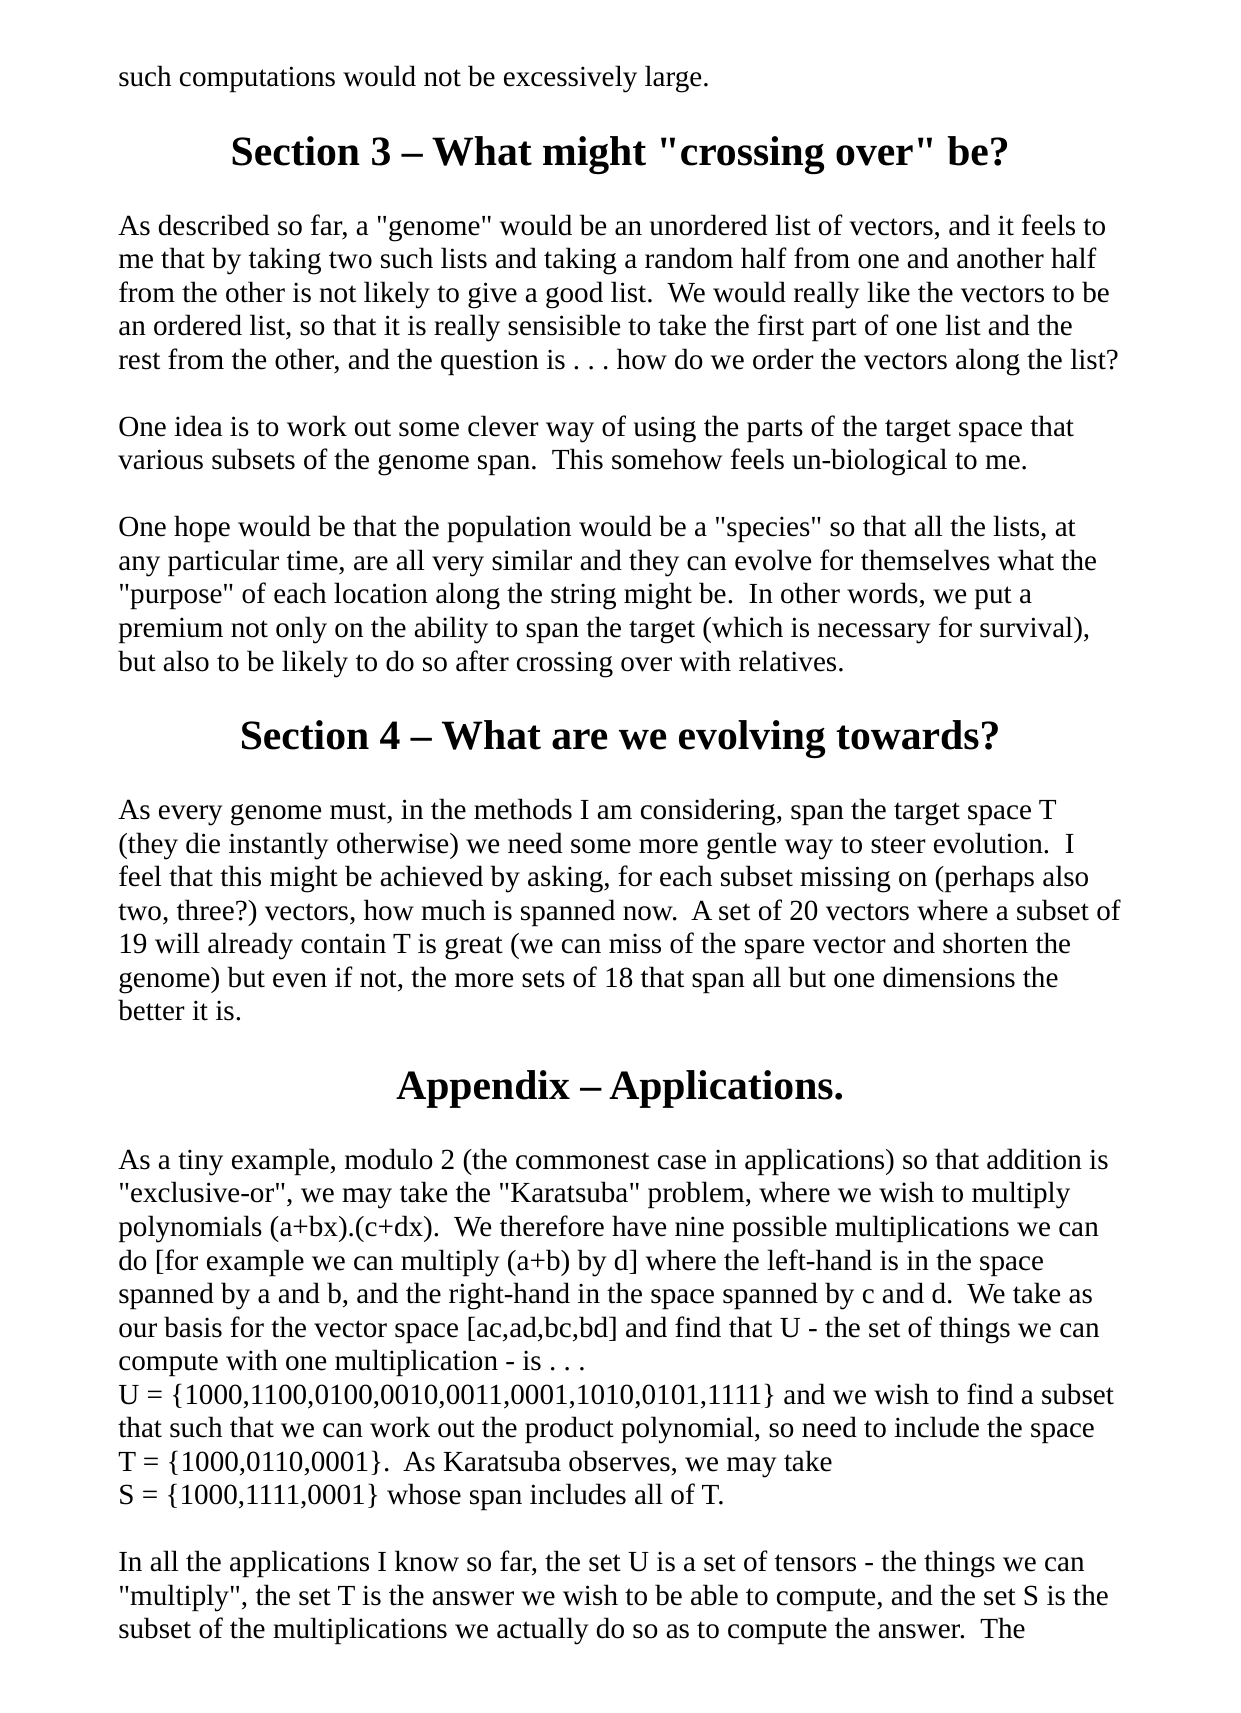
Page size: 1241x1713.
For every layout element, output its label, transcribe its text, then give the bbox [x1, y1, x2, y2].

text One idea is to work out some clever way of using the parts of the target space that various subsets of the genome span. This somehow feels un-biological to me. [118, 409, 1122, 476]
text As described so far, a "genome" would be an unordered list of vectors, and it feels to me that by taking two such lists and taking a random half from one and another half from the other is not likely to give a good list. We would really like the vectors to be an ordered list, so that it is really sensisible to take the first part of one list and the rest from the other, and the question is . . . how do we order the vectors along the list? [118, 208, 1122, 375]
text As every genome must, in the methods I am considering, span the target space T (they die instantly otherwise) we need some more gentle way to steer evolution. I feel that this might be achieved by asking, for each subset missing on (perhaps also two, three?) vectors, how much is spanned now. A set of 20 vectors where a subset of 19 will already contain T is great (we can miss of the spare vector and shorten the genome) but even if not, the more sets of 18 that span all but one dimensions the better it is. [118, 792, 1122, 1027]
text One hope would be that the population would be a "species" so that all the lists, at any particular time, are all very similar and they can evolve for themselves what the "purpose" of each location along the string might be. In other words, we put a premium not only on the ability to span the target (which is necessary for survival), but also to be likely to do so after crossing over with relatives. [118, 509, 1122, 677]
text such computations would not be excessively large. [118, 59, 1122, 93]
text T = {1000,0110,0001}. As Karatsuba observes, we may take [118, 1444, 1122, 1477]
text Section 4 – What are we evolving towards? [118, 711, 1122, 759]
text As a tiny example, modulo 2 (the commonest case in applications) so that addition is "exclusive-or", we may take the "Karatsuba" problem, where we wish to multiply polynomials (a+bx).(c+dx). We therefore have nine possible multiplications we can do [for example we can multiply (a+b) by d] where the left-hand is in the space spanned by a and b, and the right-hand in the space spanned by c and d. We take as our basis for the vector space [ac,ad,bc,bd] and find that U - the set of things we can compute with one multiplication - is . . . [118, 1142, 1122, 1377]
text Section 3 – What might "crossing over" be? [118, 126, 1122, 174]
text U = {1000,1100,0100,0010,0011,0001,1010,0101,1111} and we wish to find a subset that such that we can work out the product polynomial, so need to include the space [118, 1377, 1122, 1444]
text In all the applications I know so far, the set U is a set of tensors - the things we can "multiply", the set T is the answer we wish to be able to compute, and the set S is the subset of the multiplications we actually do so as to compute the answer. The [118, 1544, 1122, 1645]
text S = {1000,1111,0001} whose span includes all of T. [118, 1477, 1122, 1511]
text Appendix – Applications. [118, 1061, 1122, 1108]
